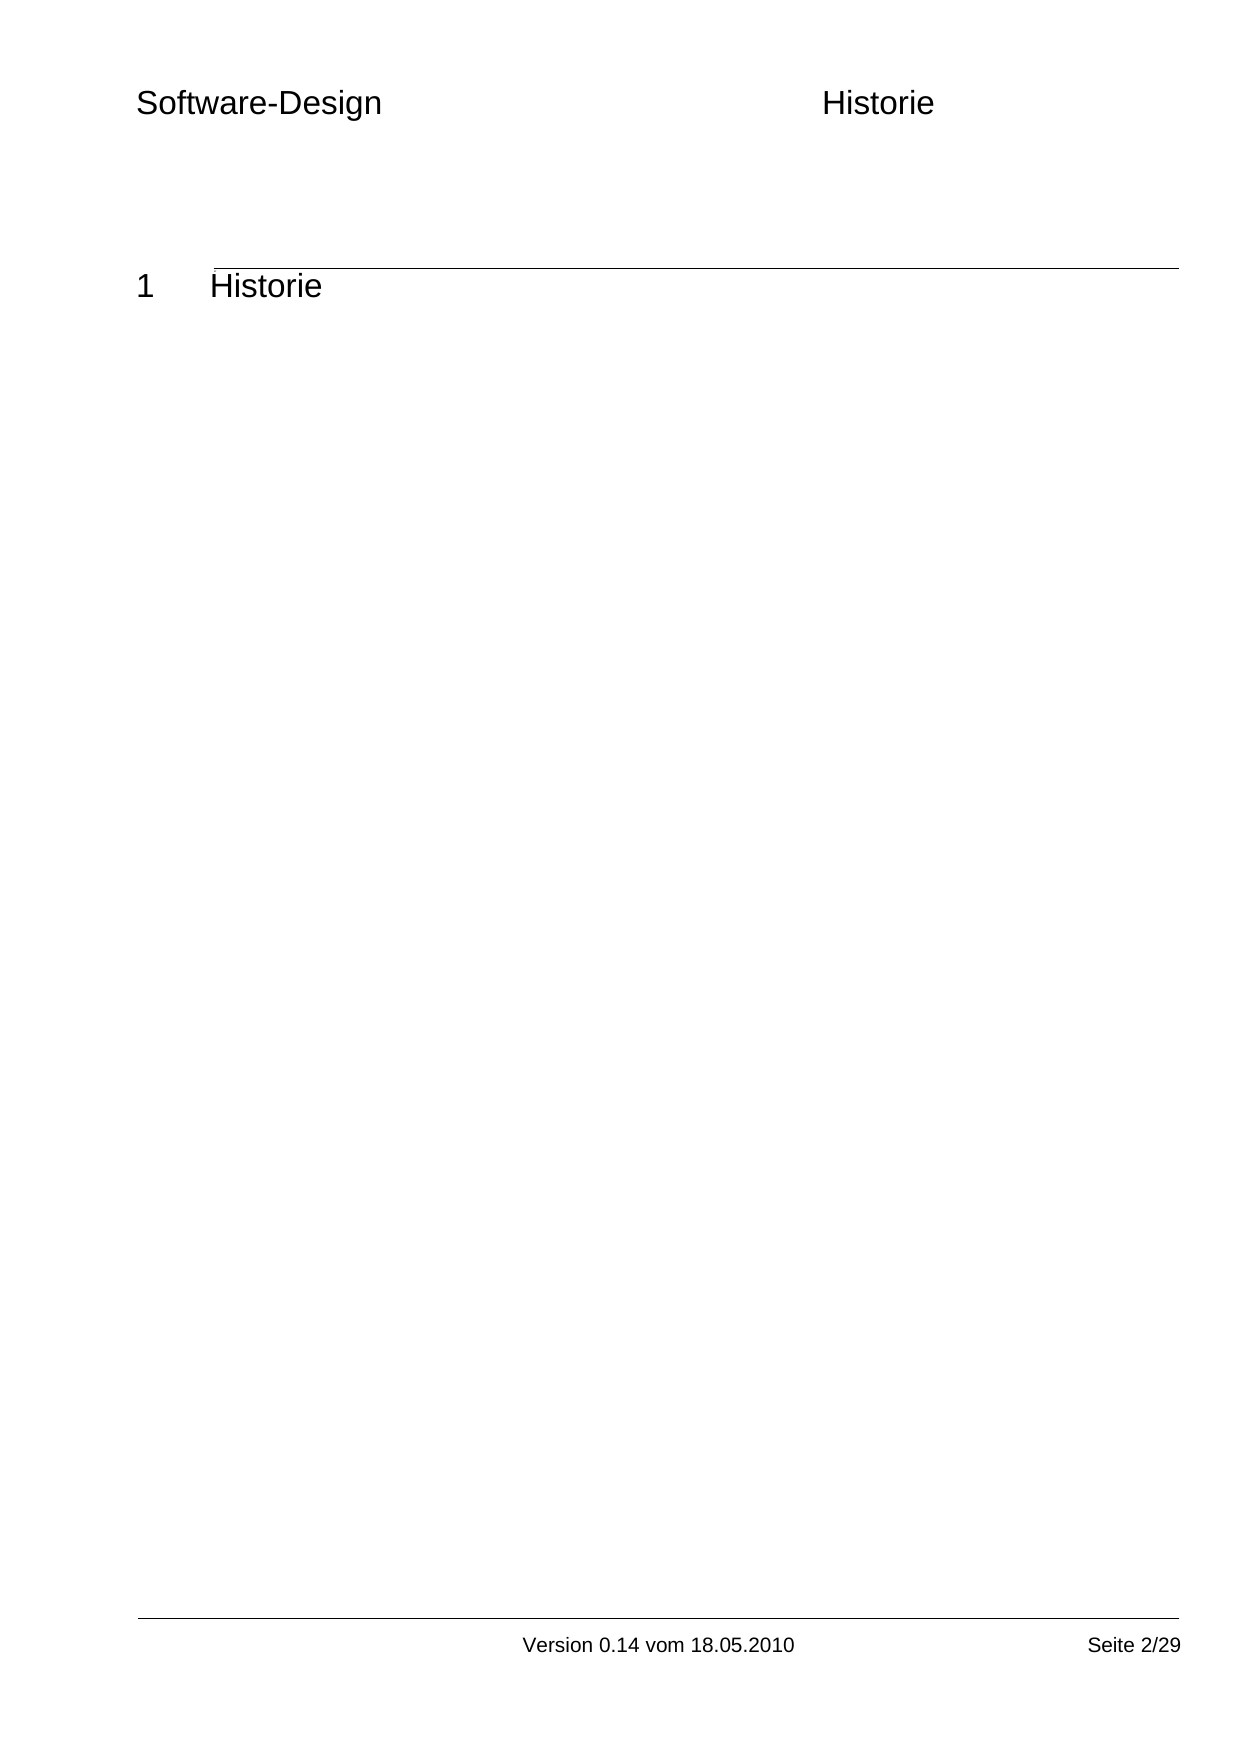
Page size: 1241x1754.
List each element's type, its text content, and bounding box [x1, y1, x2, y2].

subtitle Historie [136, 289, 1181, 304]
